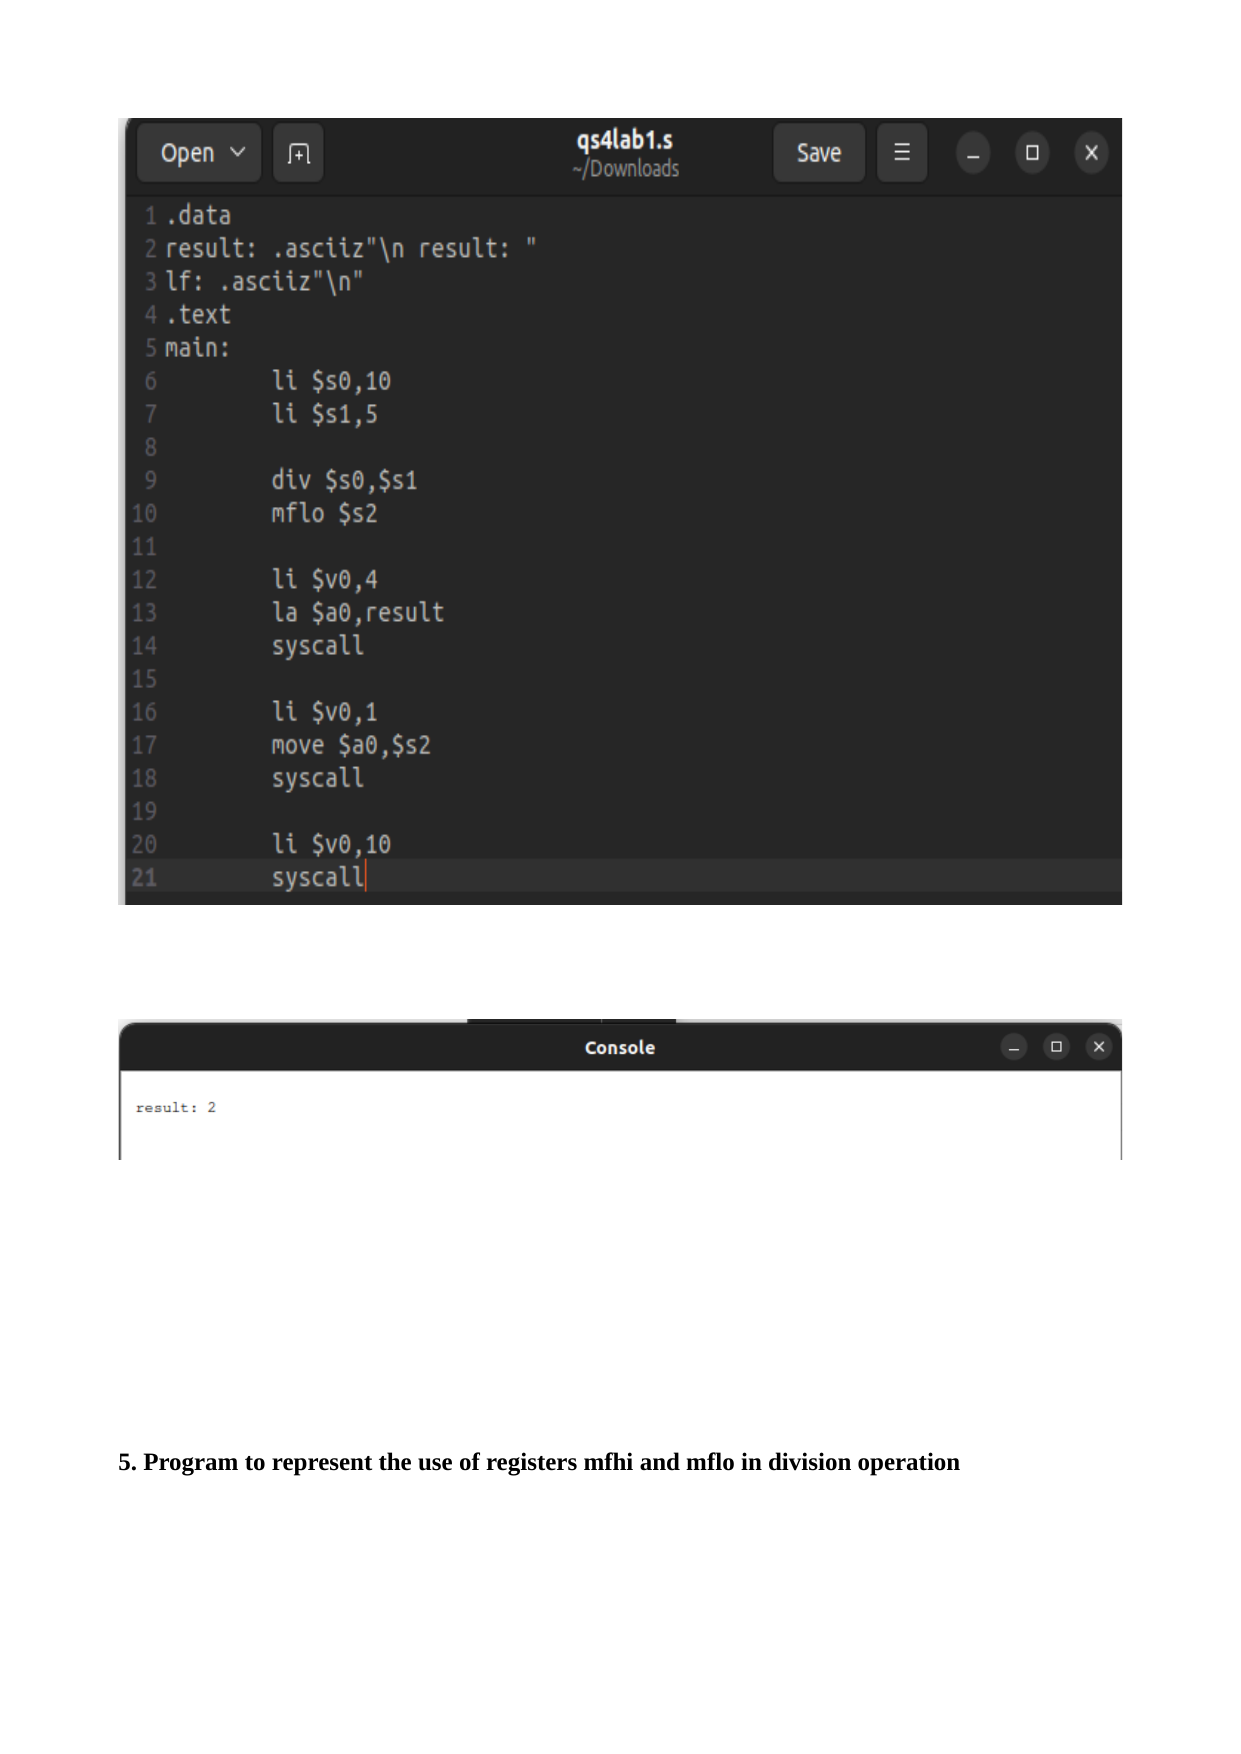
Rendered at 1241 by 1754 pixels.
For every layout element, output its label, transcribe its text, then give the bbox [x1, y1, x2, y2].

picture [118, 118, 1123, 905]
text 5. Program to represent the use of registers mfhi and mflo in division operation [118, 1447, 1122, 1475]
picture [118, 1019, 1123, 1160]
